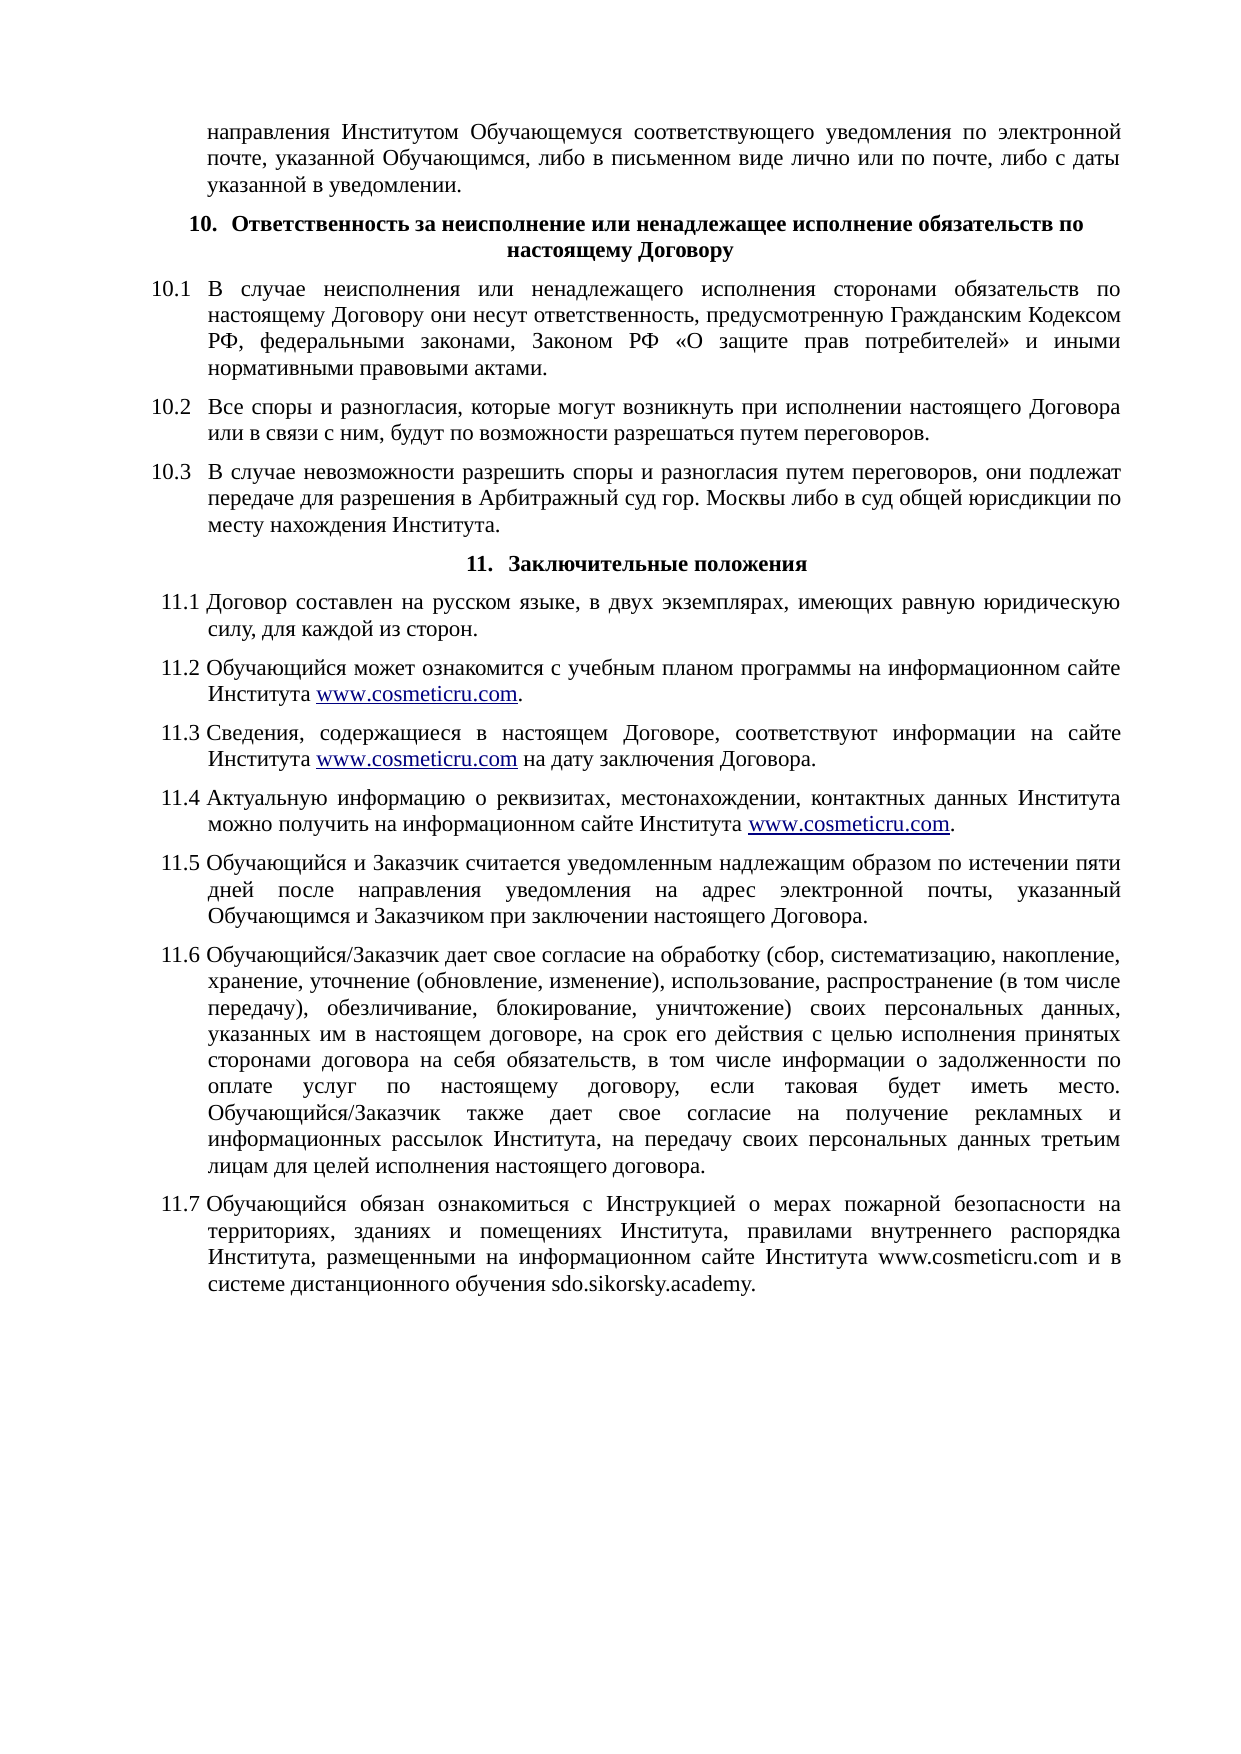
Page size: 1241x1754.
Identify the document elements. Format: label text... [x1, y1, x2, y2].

list Обучающийся обязан ознакомиться с Инструкцией о мерах пожарной безопасности на территориях, зданиях и помещениях Института, правилами внутреннего распорядка Института, размещенными на информационном сайте Института www.cosmeticru.com и в системе дистанционного обучения sdo.sikorsky.academy. [155, 1191, 1122, 1296]
list Обучающийся и Заказчик считается уведомленным надлежащим образом по истечении пяти дней после направления уведомления на адрес электронной почты, указанный Обучающимся и Заказчиком при заключении настоящего Договора. [155, 849, 1122, 928]
list Договор составлен на русском языке, в двух экземплярах, имеющих равную юридическую силу, для каждой из сторон. [155, 588, 1122, 641]
list В случае неисполнения или ненадлежащего исполнения сторонами обязательств по настоящему Договору они несут ответственность, предусмотренную Гражданским Кодексом РФ, федеральными законами, Законом РФ «О защите прав потребителей» и иными нормативными правовыми актами. [145, 275, 1122, 380]
list Актуальную информацию о реквизитах, местонахождении, контактных данных Института можно получить на информационном сайте Института www.cosmeticru.com. [155, 784, 1122, 837]
list В случае невозможности разрешить споры и разногласия путем переговоров, они подлежат передаче для разрешения в Арбитражный суд гор. Москвы либо в суд общей юрисдикции по месту нахождения Института. [145, 458, 1122, 537]
list Обучающийся/Заказчик дает свое согласие на обработку (сбор, систематизацию, накопление, хранение, уточнение (обновление, изменение), использование, распространение (в том числе передачу), обезличивание, блокирование, уничтожение) своих персональных данных, указанных им в настоящем договоре, на срок его действия с целью исполнения принятых сторонами договора на себя обязательств, в том числе информации о задолженности по оплате услуг по настоящему договору, если таковая будет иметь место. Обучающийся/Заказчик также дает свое согласие на получение рекламных и информационных рассылок Института, на передачу своих персональных данных третьим лицам для целей исполнения настоящего договора. [155, 941, 1122, 1178]
list Все споры и разногласия, которые могут возникнуть при исполнении настоящего Договора или в связи с ним, будут по возможности разрешаться путем переговоров. [145, 393, 1122, 446]
list Сведения, содержащиеся в настоящем Договоре, соответствуют информации на сайте Института www.cosmeticru.com на дату заключения Договора. [155, 719, 1122, 772]
list Обучающийся может ознакомится с учебным планом программы на информационном сайте Института www.cosmeticru.com. [155, 654, 1122, 706]
list Ответственность за неисполнение или ненадлежащее исполнение обязательств по настоящему Договору [118, 210, 1122, 262]
list Заключительные положения [118, 549, 1122, 576]
list направления Институтом Обучающемуся соответствующего уведомления по электронной почте, указанной Обучающимся, либо в письменном виде лично или по почте, либо с даты указанной в уведомлении. [207, 118, 1122, 197]
